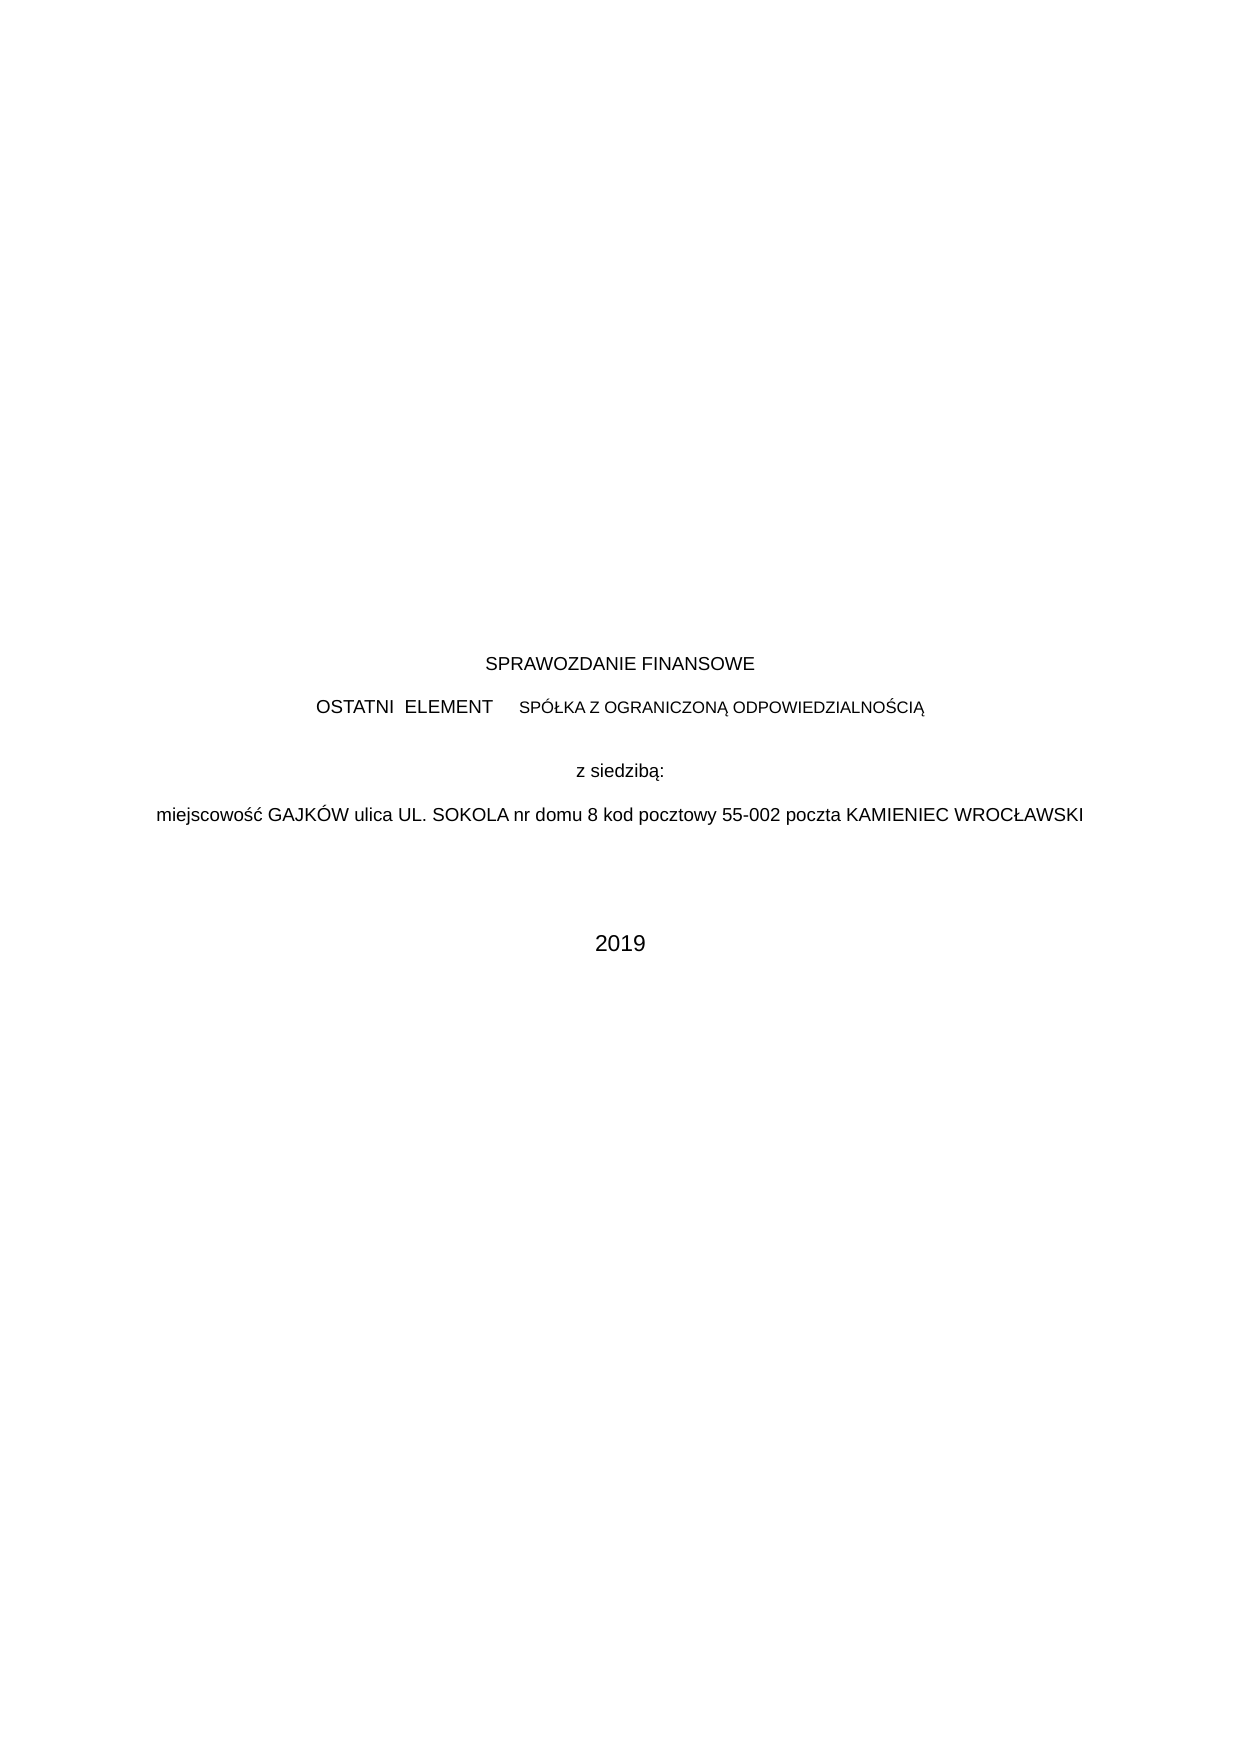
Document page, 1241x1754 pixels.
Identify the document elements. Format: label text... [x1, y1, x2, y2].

text z siedzibą: [118, 760, 1122, 782]
text miejscowość GAJKÓW ulica UL. SOKOLA nr domu 8 kod pocztowy 55-002 poczta KAMIENIEC WROCŁAWSKI [118, 803, 1122, 825]
text OSTATNI ELEMENT SPÓŁKA Z OGRANICZONĄ ODPOWIEDZIALNOŚCIĄ [118, 696, 1122, 717]
text SPRAWOZDANIE FINANSOWE [118, 652, 1122, 674]
text 2019 [118, 930, 1122, 957]
